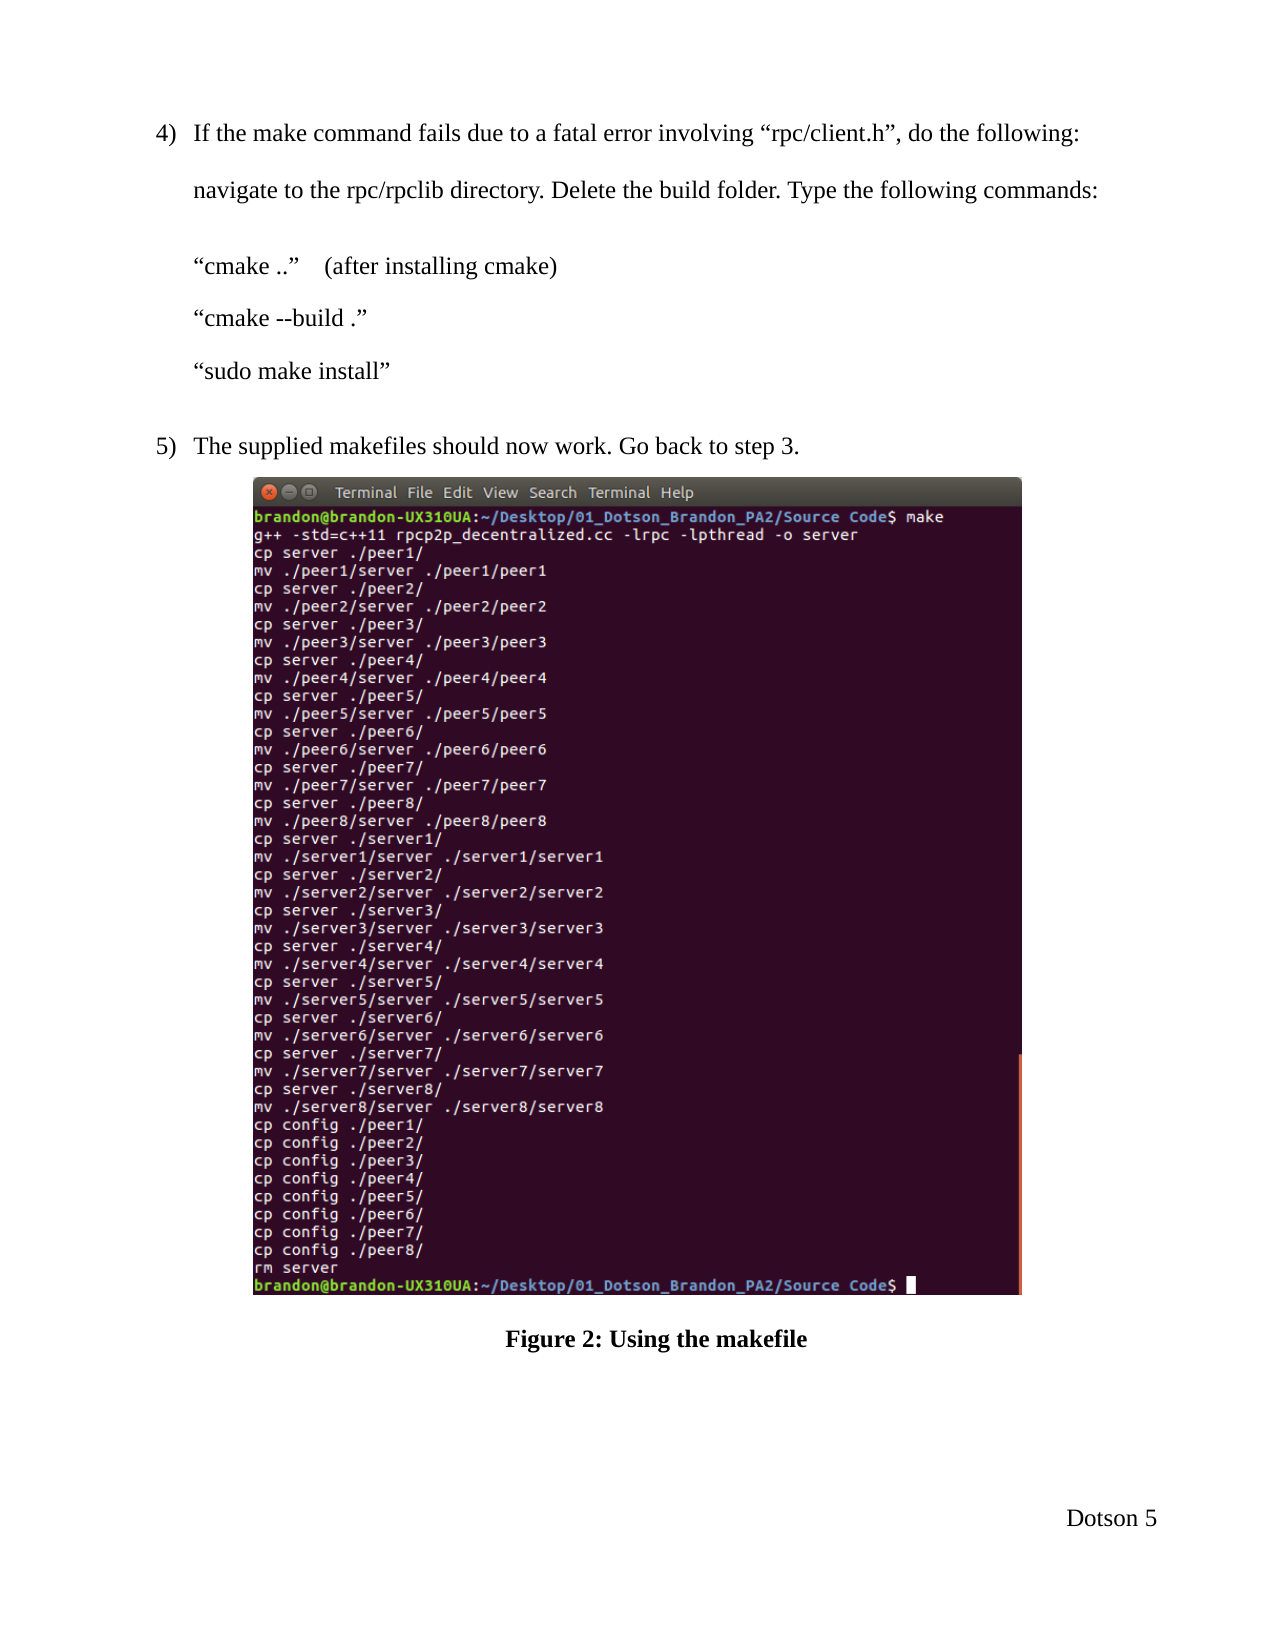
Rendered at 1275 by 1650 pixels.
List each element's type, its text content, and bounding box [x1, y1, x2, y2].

list The supplied makefiles should now work. Go back to step 3. [156, 431, 1157, 460]
list Figure 2: Using the makefile [118, 496, 1157, 1352]
list “sudo make install” [156, 356, 1157, 385]
list “cmake --build .” [156, 303, 1157, 332]
list “cmake ..” (after installing cmake) [156, 251, 1157, 280]
picture [253, 477, 1022, 1295]
list If the make command fails due to a fatal error involving “rpc/client.h”, do the following: navigate to the rpc/rpclib directory. Delete the build folder. Type the following commands: [156, 118, 1157, 204]
